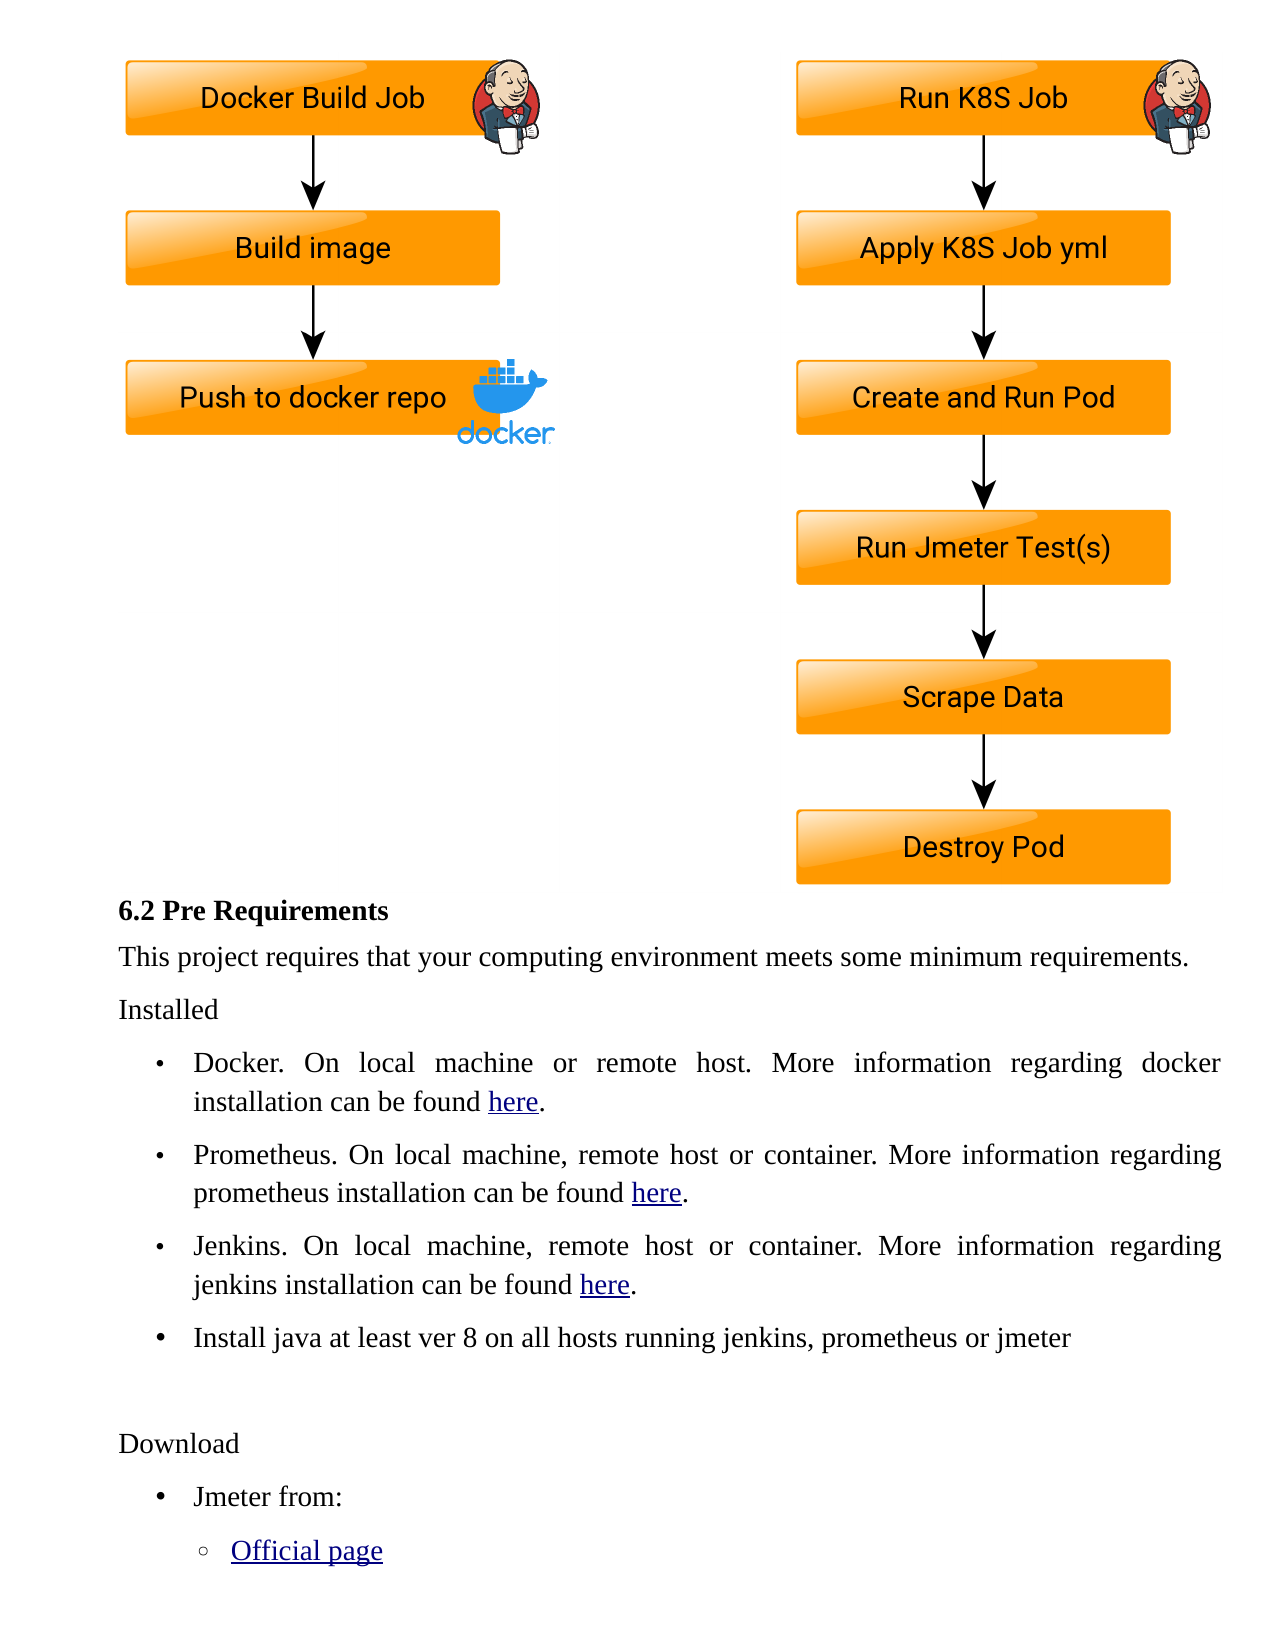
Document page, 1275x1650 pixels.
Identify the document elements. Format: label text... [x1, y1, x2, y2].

subtitle 6.2 Pre Requirements [118, 893, 1222, 926]
list Official page [193, 1533, 1222, 1566]
picture [118, 52, 1223, 893]
list Jenkins. On local machine, remote host or container. More information regarding jenkins installation can be found here. [156, 1228, 1222, 1301]
list Jmeter from: [156, 1479, 1222, 1513]
list Docker. On local machine or remote host. More information regarding docker installation can be found here. [156, 1045, 1222, 1117]
list Prometheus. On local machine, remote host or container. More information regarding prometheus installation can be found here. [156, 1137, 1222, 1209]
list Install java at least ver 8 on all hosts running jenkins, prometheus or jmeter [156, 1320, 1222, 1354]
text Installed [118, 992, 1222, 1026]
text This project requires that your computing environment meets some minimum requirements. [118, 939, 1222, 972]
text Download [118, 1426, 1222, 1460]
